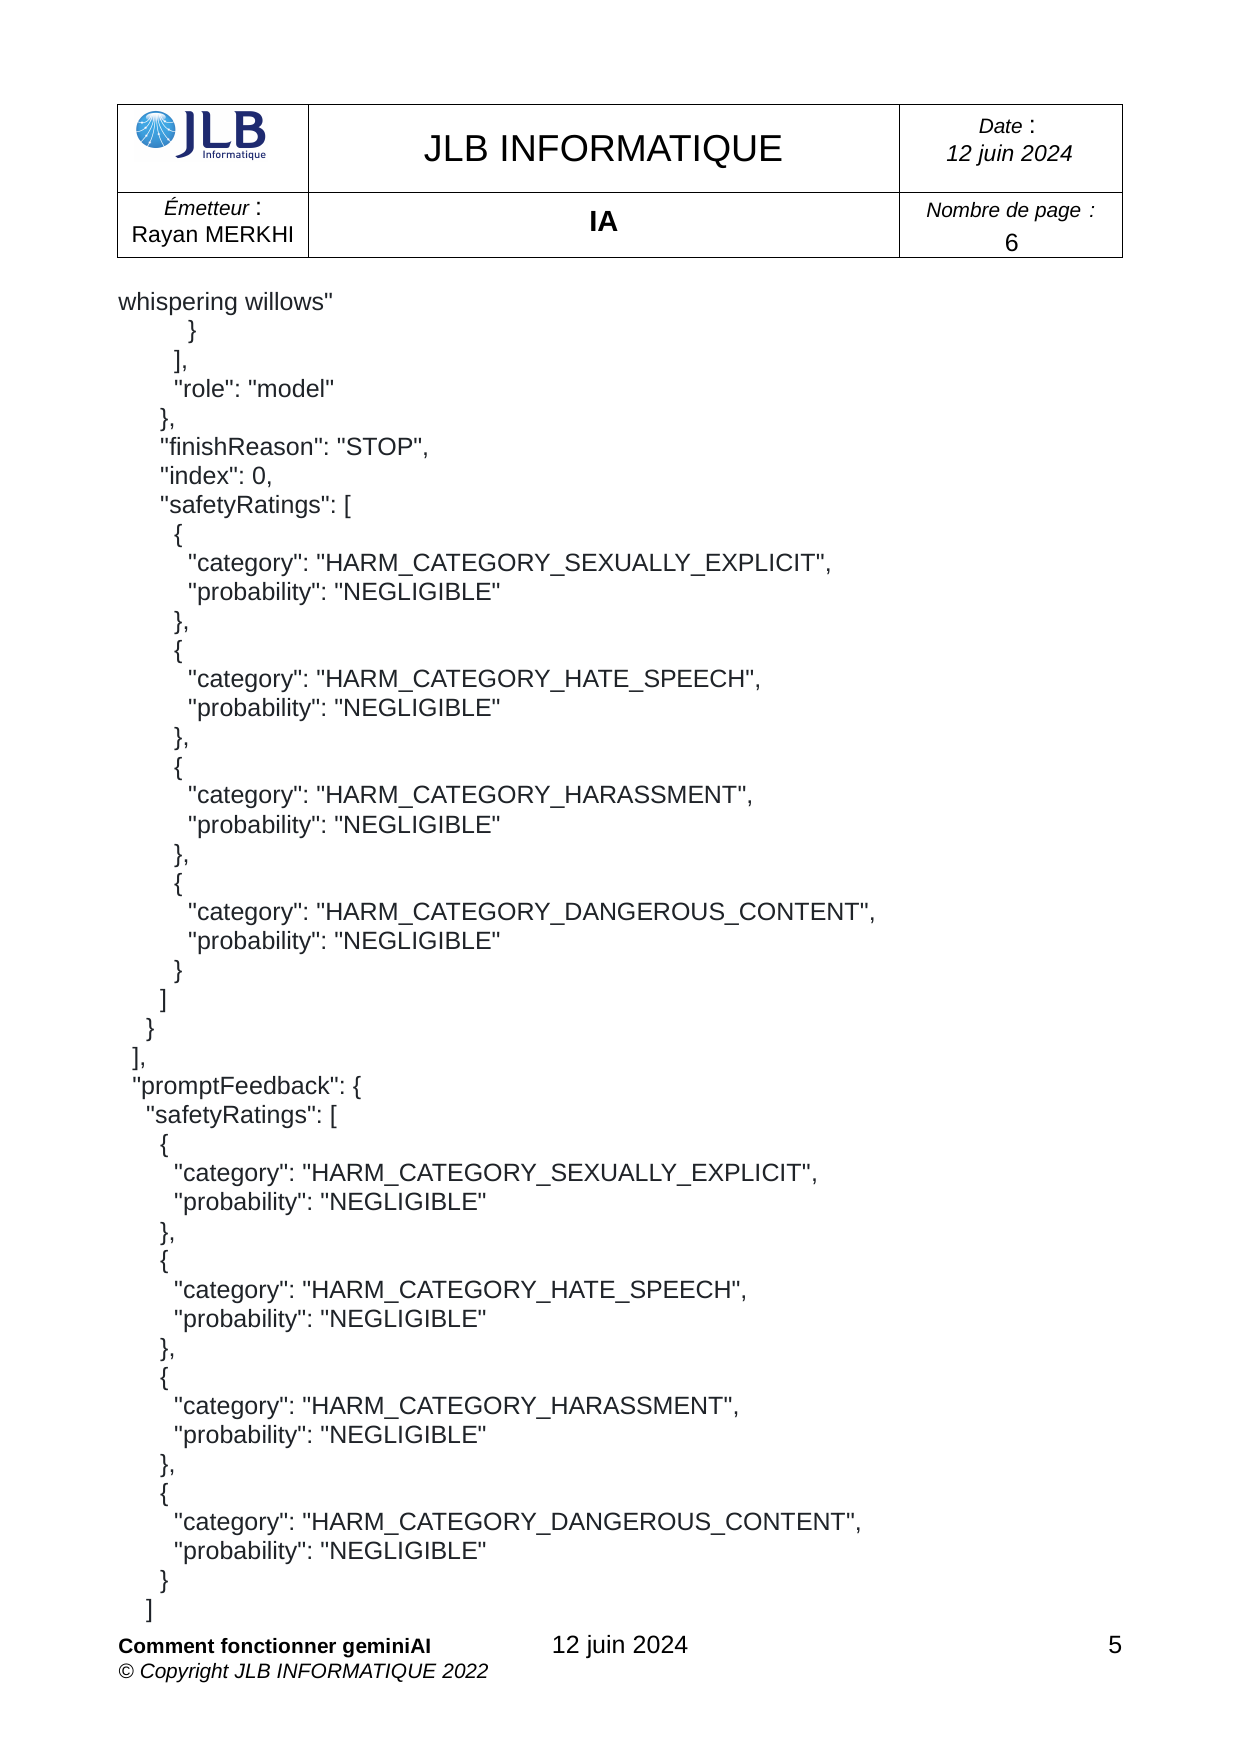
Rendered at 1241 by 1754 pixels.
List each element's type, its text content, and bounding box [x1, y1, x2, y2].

text whispering willows" } ], "role": "model" }, "finishReason": "STOP", "index": 0, "safetyRatings": [ { "category": "HARM_CATEGORY_SEXUALLY_EXPLICIT", "probability": "NEGLIGIBLE" }, { "category": "HARM_CATEGORY_HATE_SPEECH", "probability": "NEGLIGIBLE" }, { "category": "HARM_CATEGORY_HARASSMENT", "probability": "NEGLIGIBLE" }, { "category": "HARM_CATEGORY_DANGEROUS_CONTENT", "probability": "NEGLIGIBLE" } ] } ], "promptFeedback": { "safetyRatings": [ { "category": "HARM_CATEGORY_SEXUALLY_EXPLICIT", "probability": "NEGLIGIBLE" }, { "category": "HARM_CATEGORY_HATE_SPEECH", "probability": "NEGLIGIBLE" }, { "category": "HARM_CATEGORY_HARASSMENT", "probability": "NEGLIGIBLE" }, { "category": "HARM_CATEGORY_DANGEROUS_CONTENT", "probability": "NEGLIGIBLE" } ] [118, 286, 1122, 1623]
picture [134, 108, 268, 162]
